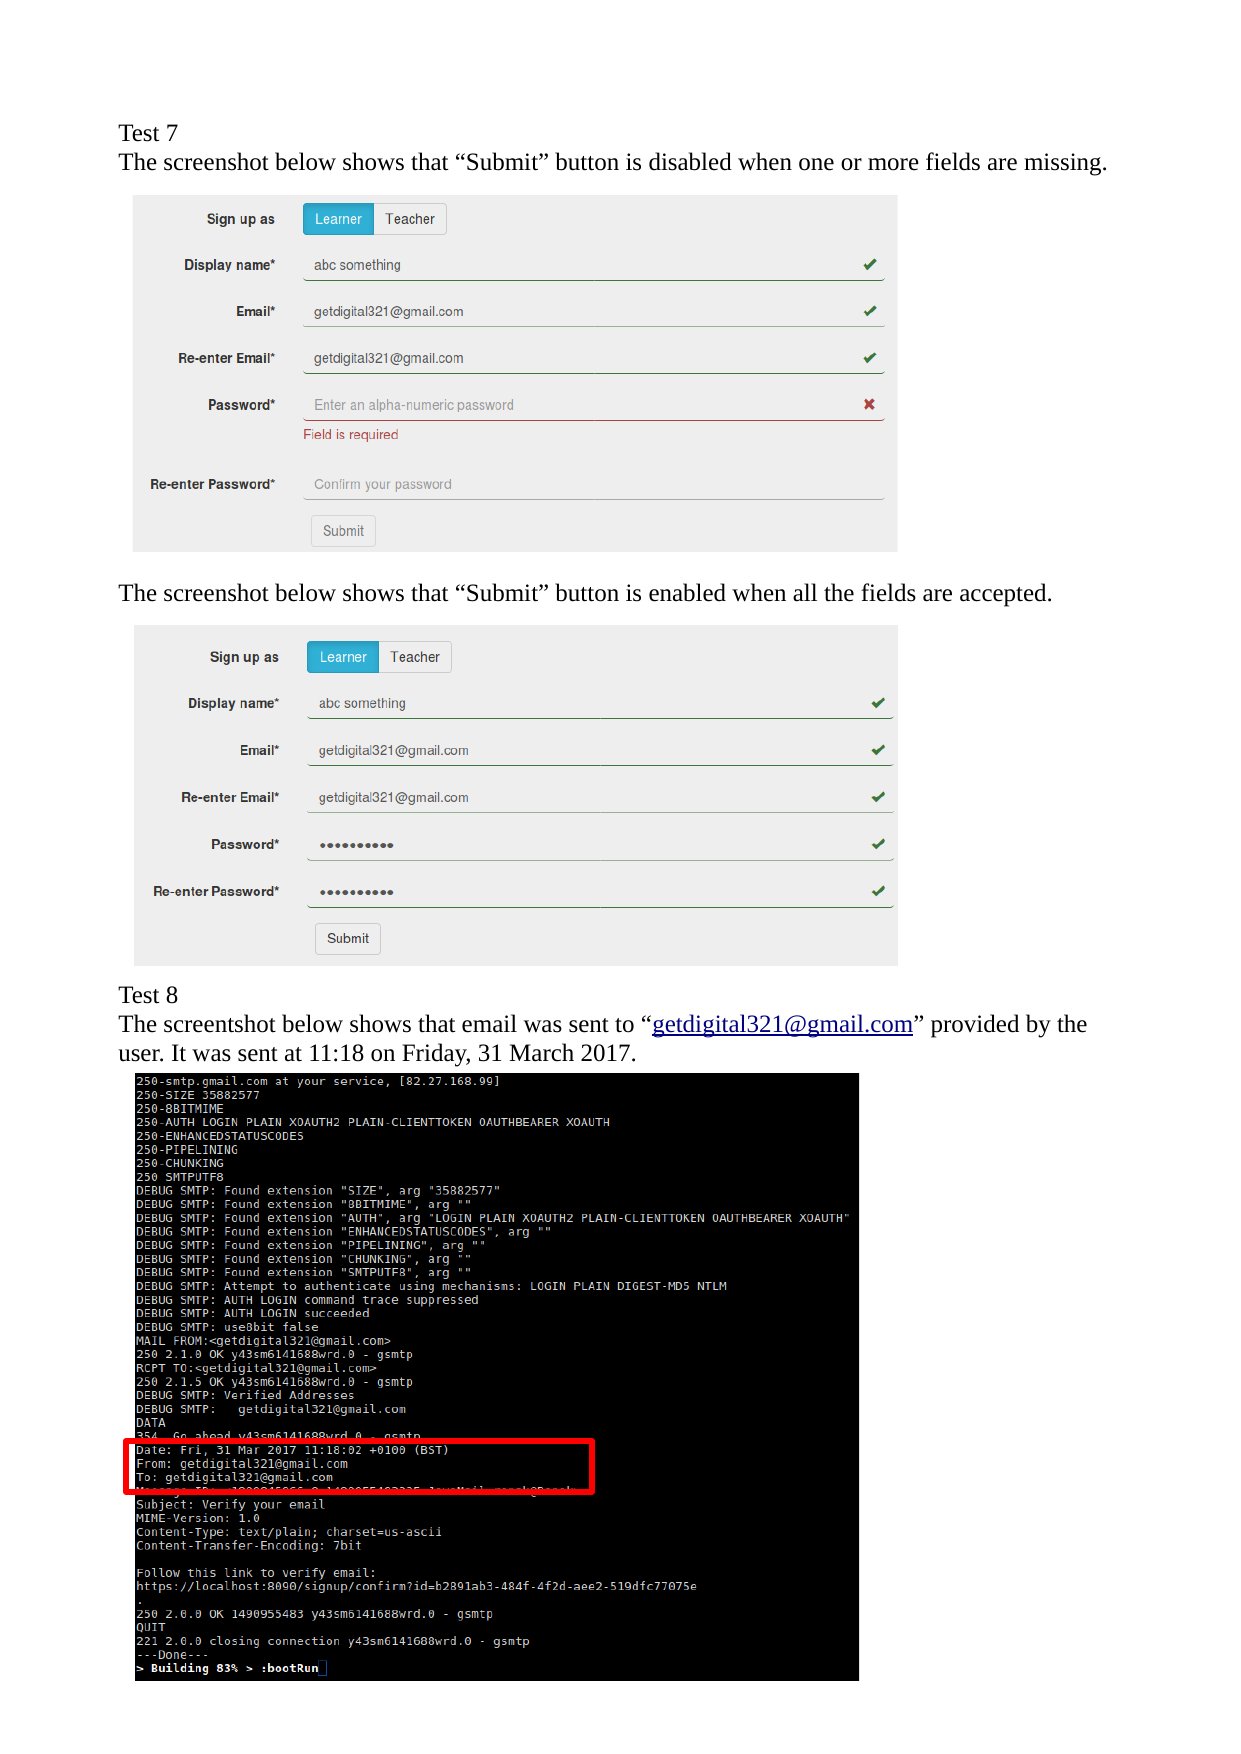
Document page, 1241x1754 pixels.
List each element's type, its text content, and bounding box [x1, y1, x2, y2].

picture [134, 625, 899, 966]
text Test 7 [118, 118, 1122, 147]
text Test 8 [118, 981, 1122, 1009]
picture [132, 195, 898, 552]
text The screentshot below shows that email was sent to “getdigital321@gmail.com” provided by the user. It was sent at 11:18 on Friday, 31 March 2017. [118, 1009, 1122, 1067]
text The screenshot below shows that “Submit” button is enabled when all the fields are accepted. [118, 578, 1122, 607]
text The screenshot below shows that “Submit” button is disabled when one or more fields are missing. [118, 147, 1122, 176]
